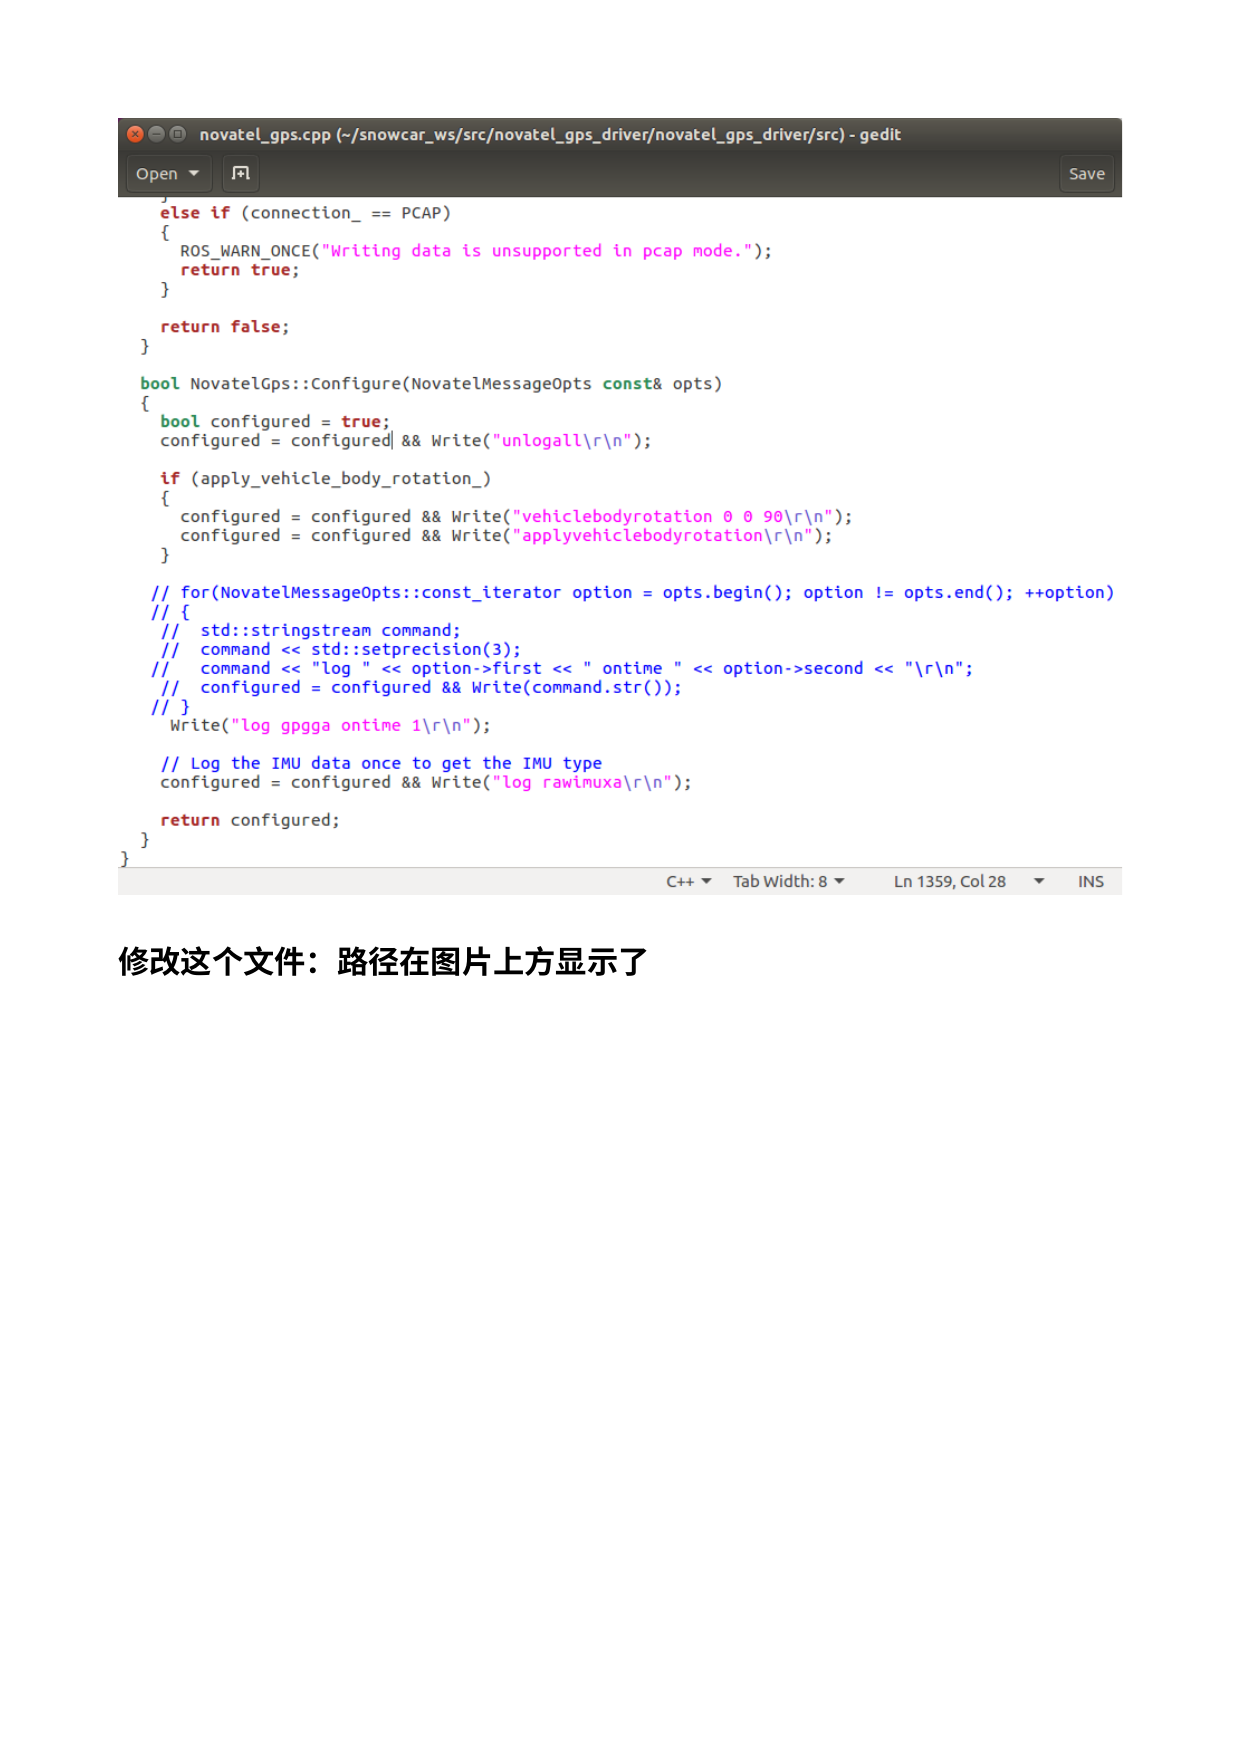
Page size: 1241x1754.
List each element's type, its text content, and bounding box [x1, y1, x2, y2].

picture [118, 118, 1123, 895]
text 修改这个文件：路径在图片上方显示了 [118, 937, 1122, 982]
